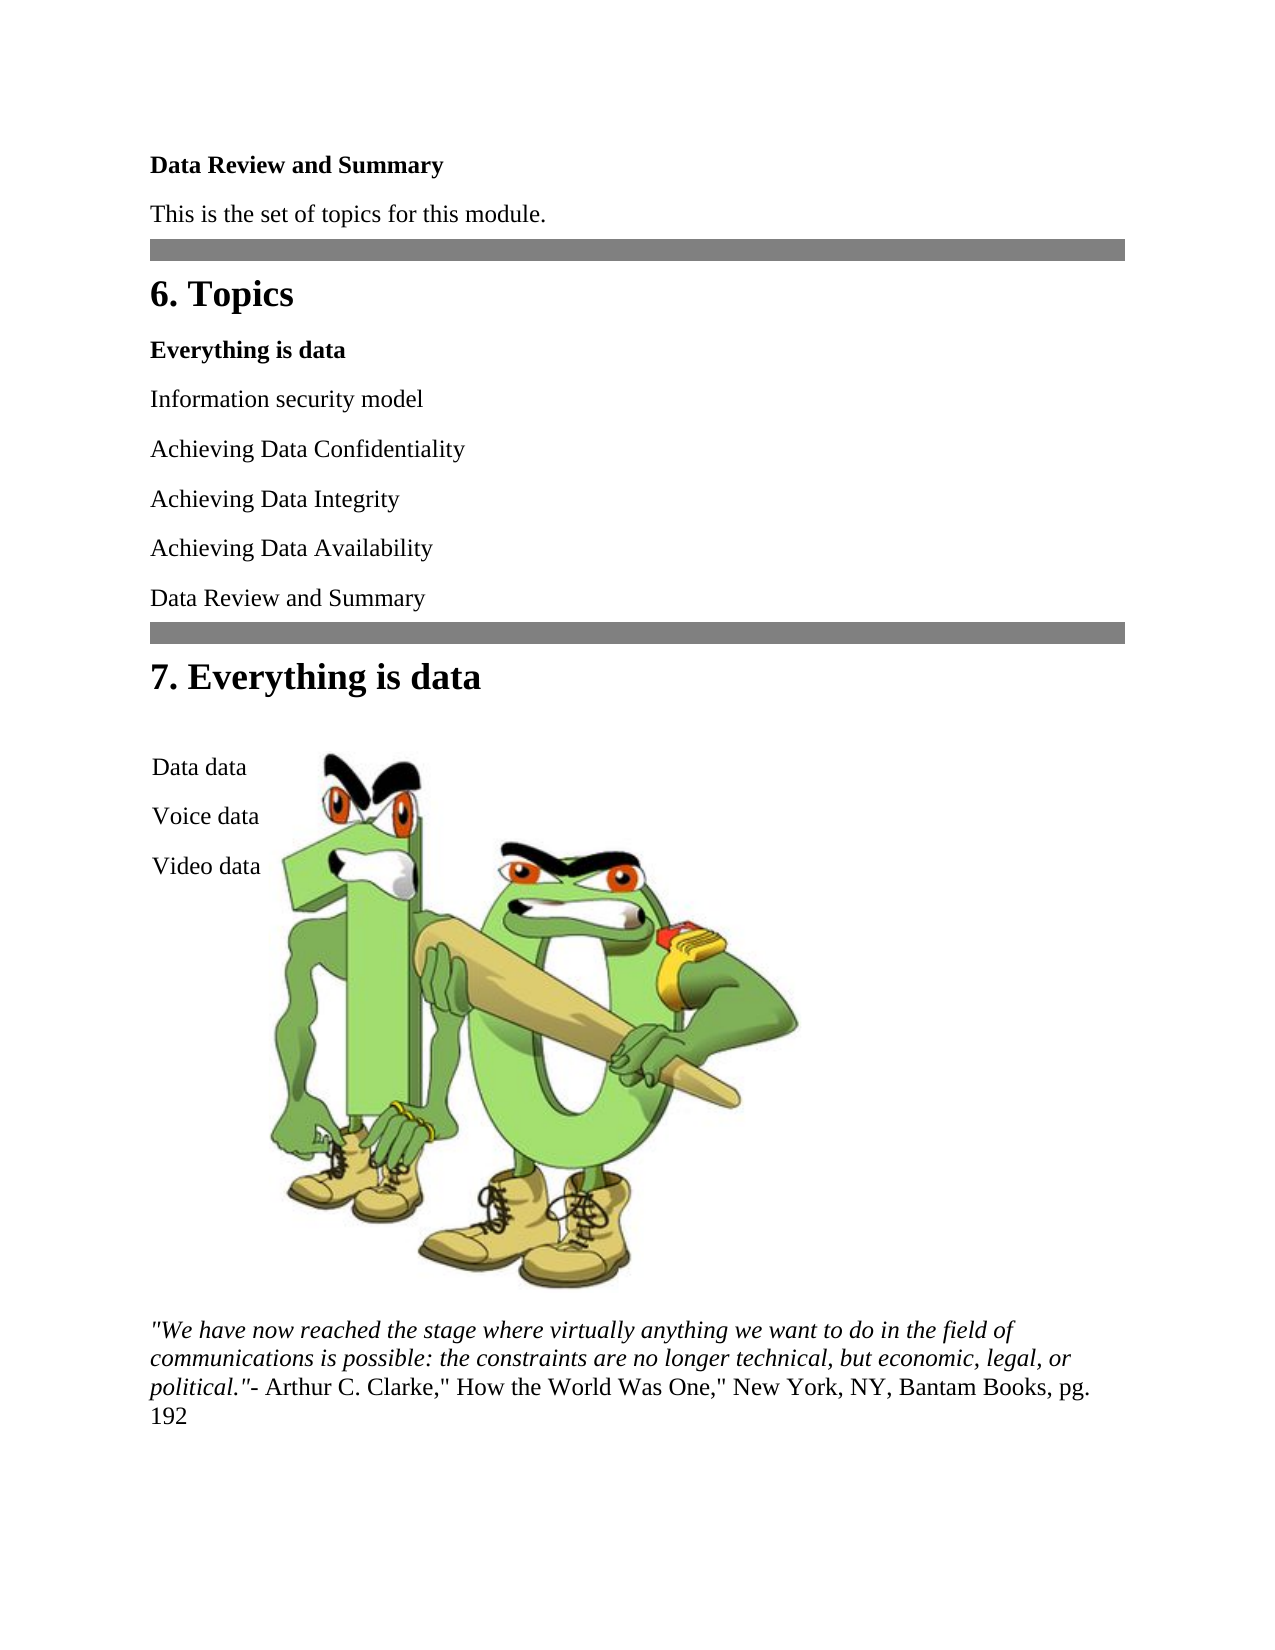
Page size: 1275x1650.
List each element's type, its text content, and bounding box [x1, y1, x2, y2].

text Information security model [150, 384, 1125, 413]
text Data Review and Summary [150, 583, 1125, 612]
table_cell [267, 740, 812, 1304]
text Achieving Data Confidentiality [150, 434, 1125, 463]
text Everything is data [150, 335, 1125, 364]
text Achieving Data Availability [150, 533, 1125, 562]
subtitle 6. Topics [150, 271, 1125, 314]
text Achieving Data Integrity [150, 484, 1125, 512]
subtitle 7. Everything is data [150, 654, 1125, 697]
text "We have now reached the stage where virtually anything we want to do in the field of communications is possible: the constraints are no longer technical, but economic, legal, or political."- Arthur C. Clarke," How the World Was One," New York, NY, Bantam Books, pg. 192 [150, 1315, 1125, 1430]
text Data Review and Summary [150, 150, 1125, 179]
table_header [267, 708, 812, 740]
text This is the set of topics for this module. [150, 199, 1125, 228]
table_cell Data data Voice data Video data [150, 740, 267, 1304]
table_header [150, 708, 267, 740]
